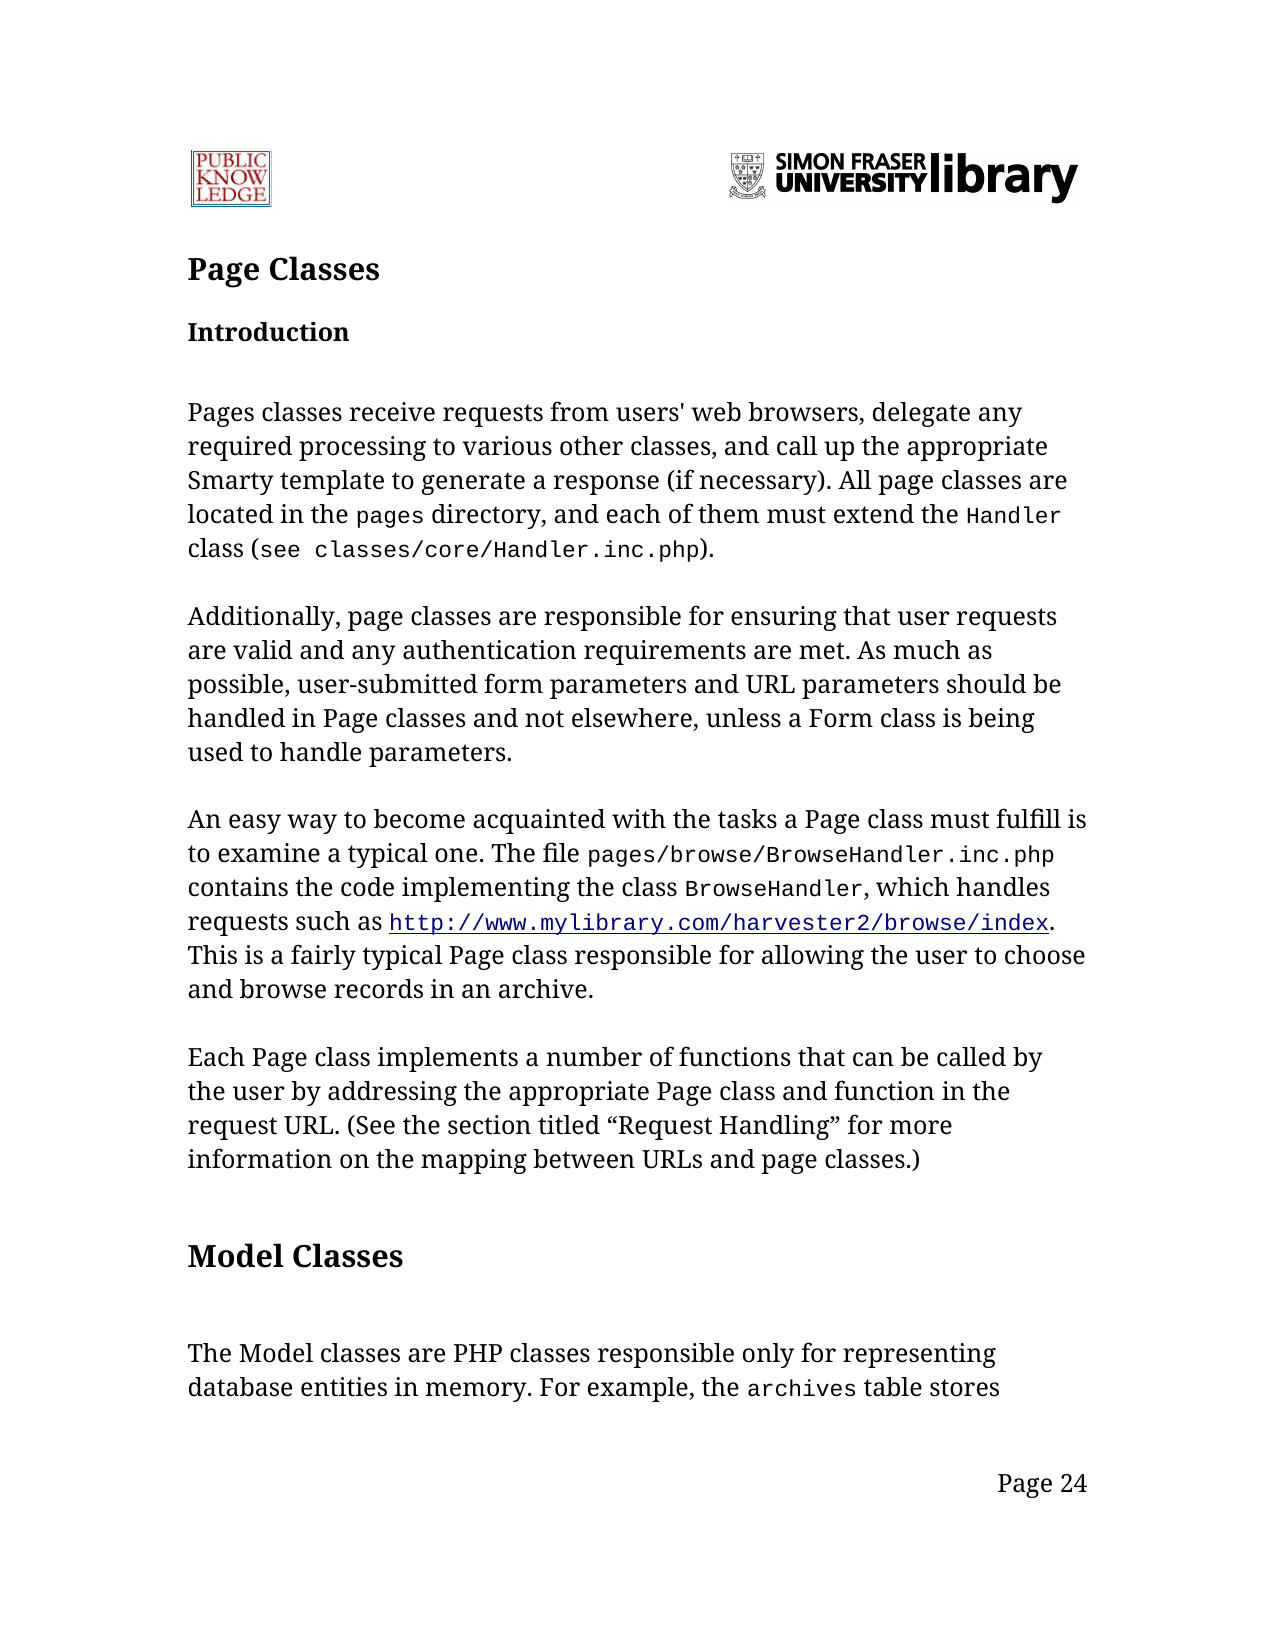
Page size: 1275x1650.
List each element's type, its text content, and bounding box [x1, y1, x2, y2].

picture [723, 150, 1083, 207]
text An easy way to become acquainted with the tasks a Page class must fulfill is to examine a typical one. The file pages/browse/BrowseHandler.inc.php contains the code implementing the class BrowseHandler, which handles requests such as http://www.mylibrary.com/harvester2/browse/index. This is a fairly typical Page class responsible for allowing the user to choose and browse records in an archive. [187, 802, 1087, 1006]
subtitle Introduction [187, 314, 1087, 348]
text Each Page class implements a number of functions that can be called by the user by addressing the appropriate Page class and function in the request URL. (See the section titled “Request Handling” for more information on the mapping between URLs and page classes.) [187, 1040, 1087, 1176]
text The Model classes are PHP classes responsible only for representing database entities in memory. For example, the archives table stores [187, 1335, 1087, 1403]
picture [193, 150, 272, 205]
subtitle Model Classes [187, 1234, 1087, 1276]
subtitle Page Classes [187, 247, 1087, 289]
text Additionally, page classes are responsible for ensuring that user requests are valid and any authentication requirements are met. As much as possible, user-submitted form parameters and URL parameters should be handled in Page classes and not elsewhere, unless a Form class is being used to handle parameters. [187, 598, 1087, 768]
text Pages classes receive requests from users' web browsers, delegate any required processing to various other classes, and call up the appropriate Smarty template to generate a response (if necessary). All page classes are located in the pages directory, and each of them must extend the Handler class (see classes/core/Handler.inc.php). [187, 394, 1087, 564]
